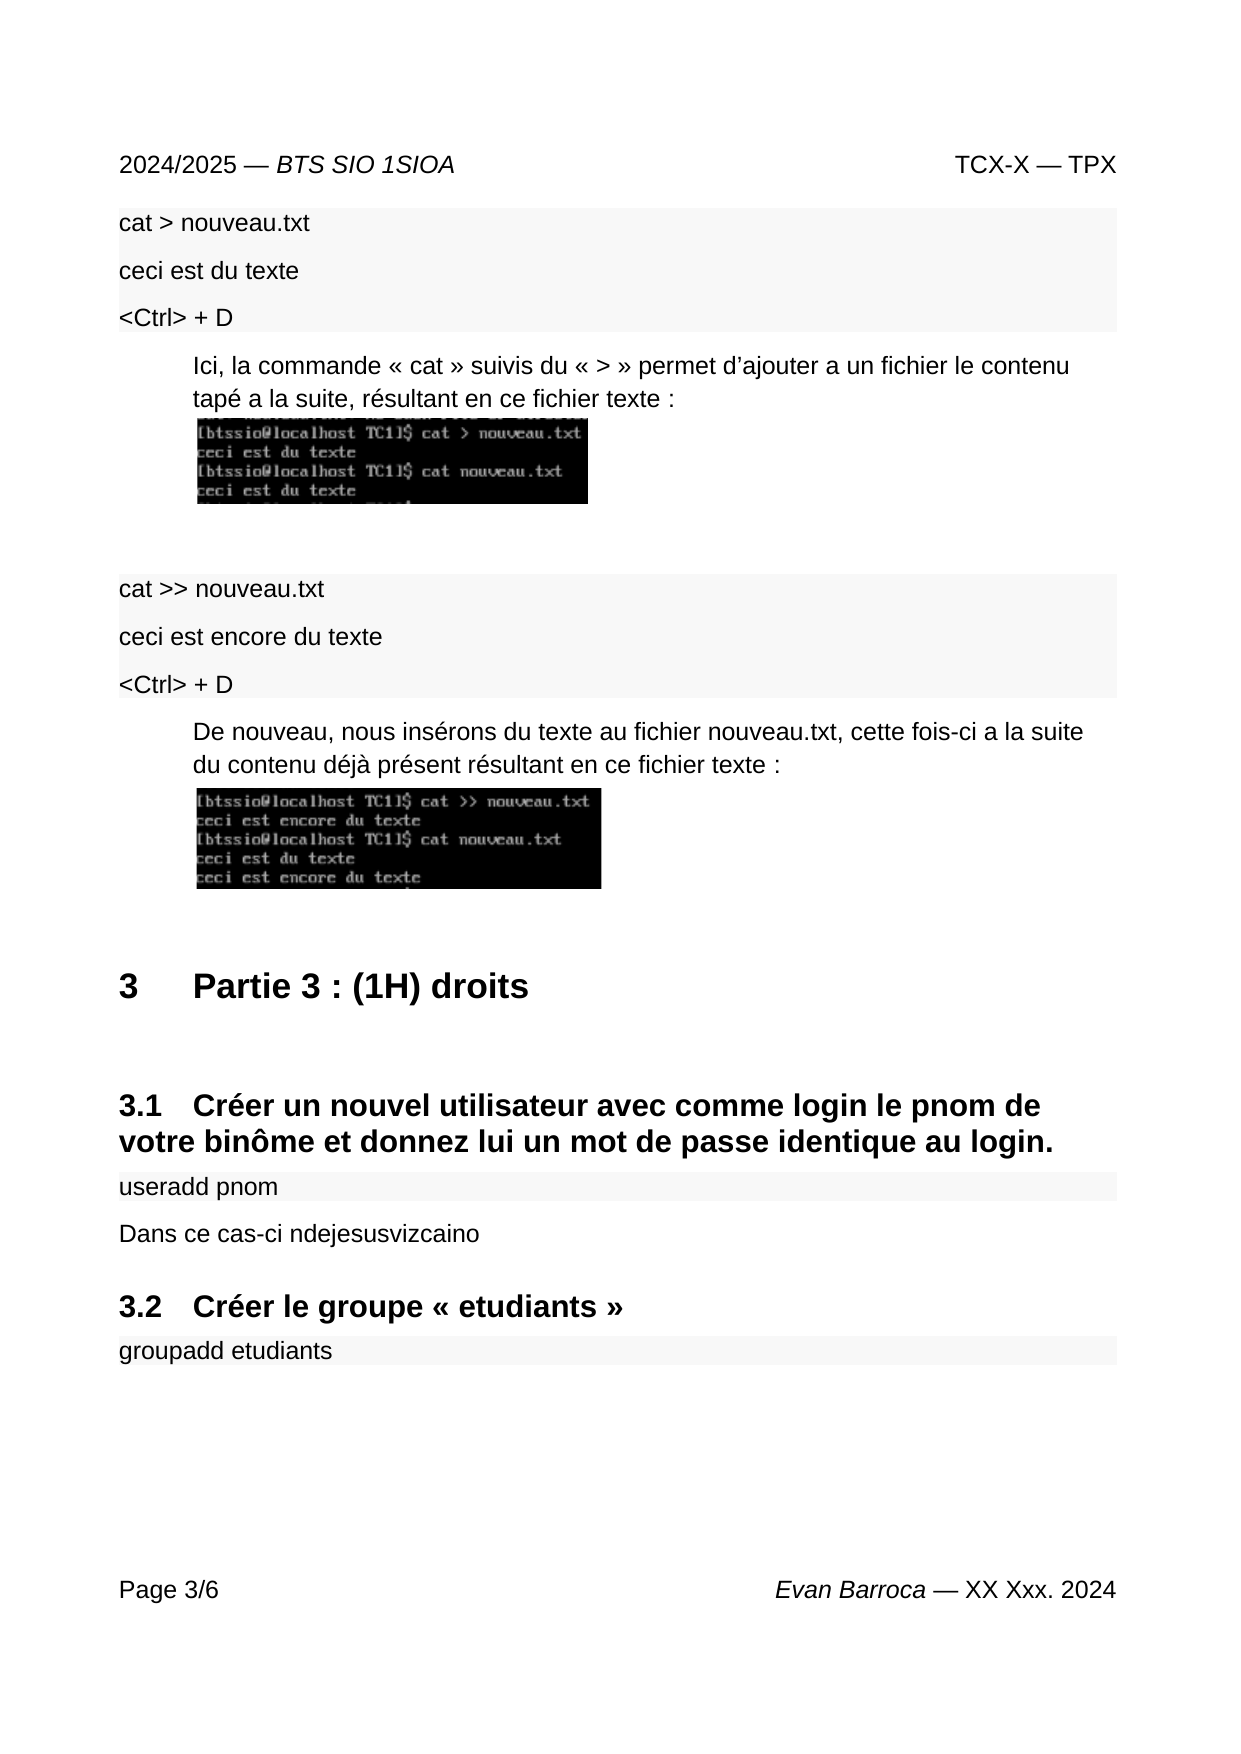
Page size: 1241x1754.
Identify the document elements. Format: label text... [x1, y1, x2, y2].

text ceci est du texte [119, 256, 1117, 284]
text useradd pnom [119, 1172, 1117, 1201]
text groupadd etudiants [119, 1336, 1117, 1365]
text Dans ce cas-ci ndejesusvizcaino [119, 1219, 1117, 1248]
text Ici, la commande « cat » suivis du « > » permet d’ajouter a un fichier le contenu tapé a la suite, résultant en ce fichier texte : [119, 351, 1117, 413]
subtitle Créer un nouvel utilisateur avec comme login le pnom de votre binôme et donnez lui un mot de passe identique au login. [119, 1087, 1117, 1159]
text De nouveau, nous insérons du texte au fichier nouveau.txt, cette fois-ci a la suite du contenu déjà présent résultant en ce fichier texte : [119, 717, 1117, 779]
text cat >> nouveau.txt [119, 574, 1117, 603]
picture [196, 788, 602, 889]
subtitle Partie 3 : (1H) droits [119, 966, 1117, 1006]
text ceci est encore du texte [119, 622, 1117, 651]
text cat > nouveau.txt [119, 208, 1117, 237]
picture [197, 418, 588, 504]
subtitle Créer le groupe « etudiants » [119, 1288, 1117, 1324]
text <Ctrl> + D [119, 670, 1117, 698]
text <Ctrl> + D [119, 303, 1117, 332]
